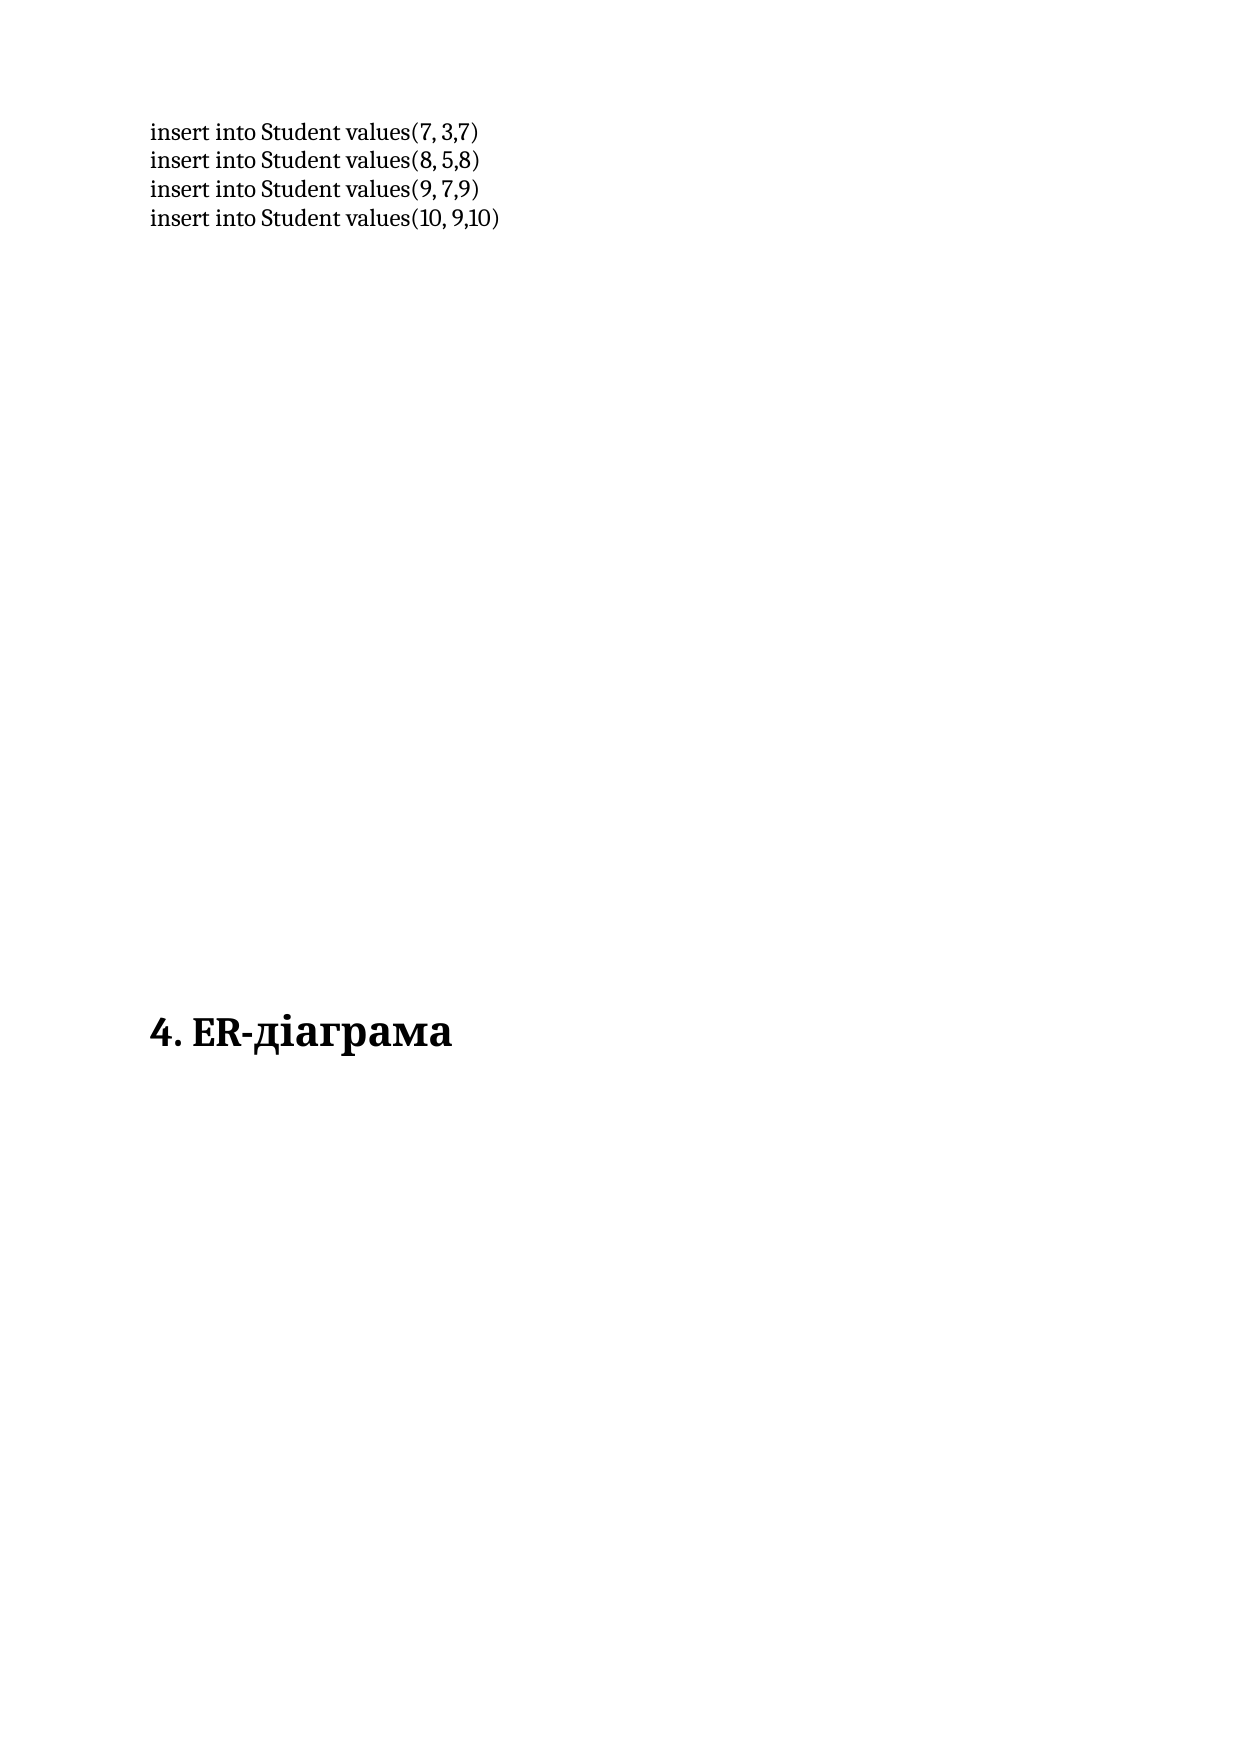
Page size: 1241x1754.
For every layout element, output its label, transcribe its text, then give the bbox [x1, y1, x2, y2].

text insert into Student values(7, 3,7) [150, 118, 1152, 146]
text insert into Student values(8, 5,8) [150, 146, 1152, 175]
text insert into Student values(10, 9,10) [150, 204, 1152, 233]
text 4. ER-діаграма [150, 1009, 1152, 1057]
text insert into Student values(9, 7,9) [150, 175, 1152, 204]
